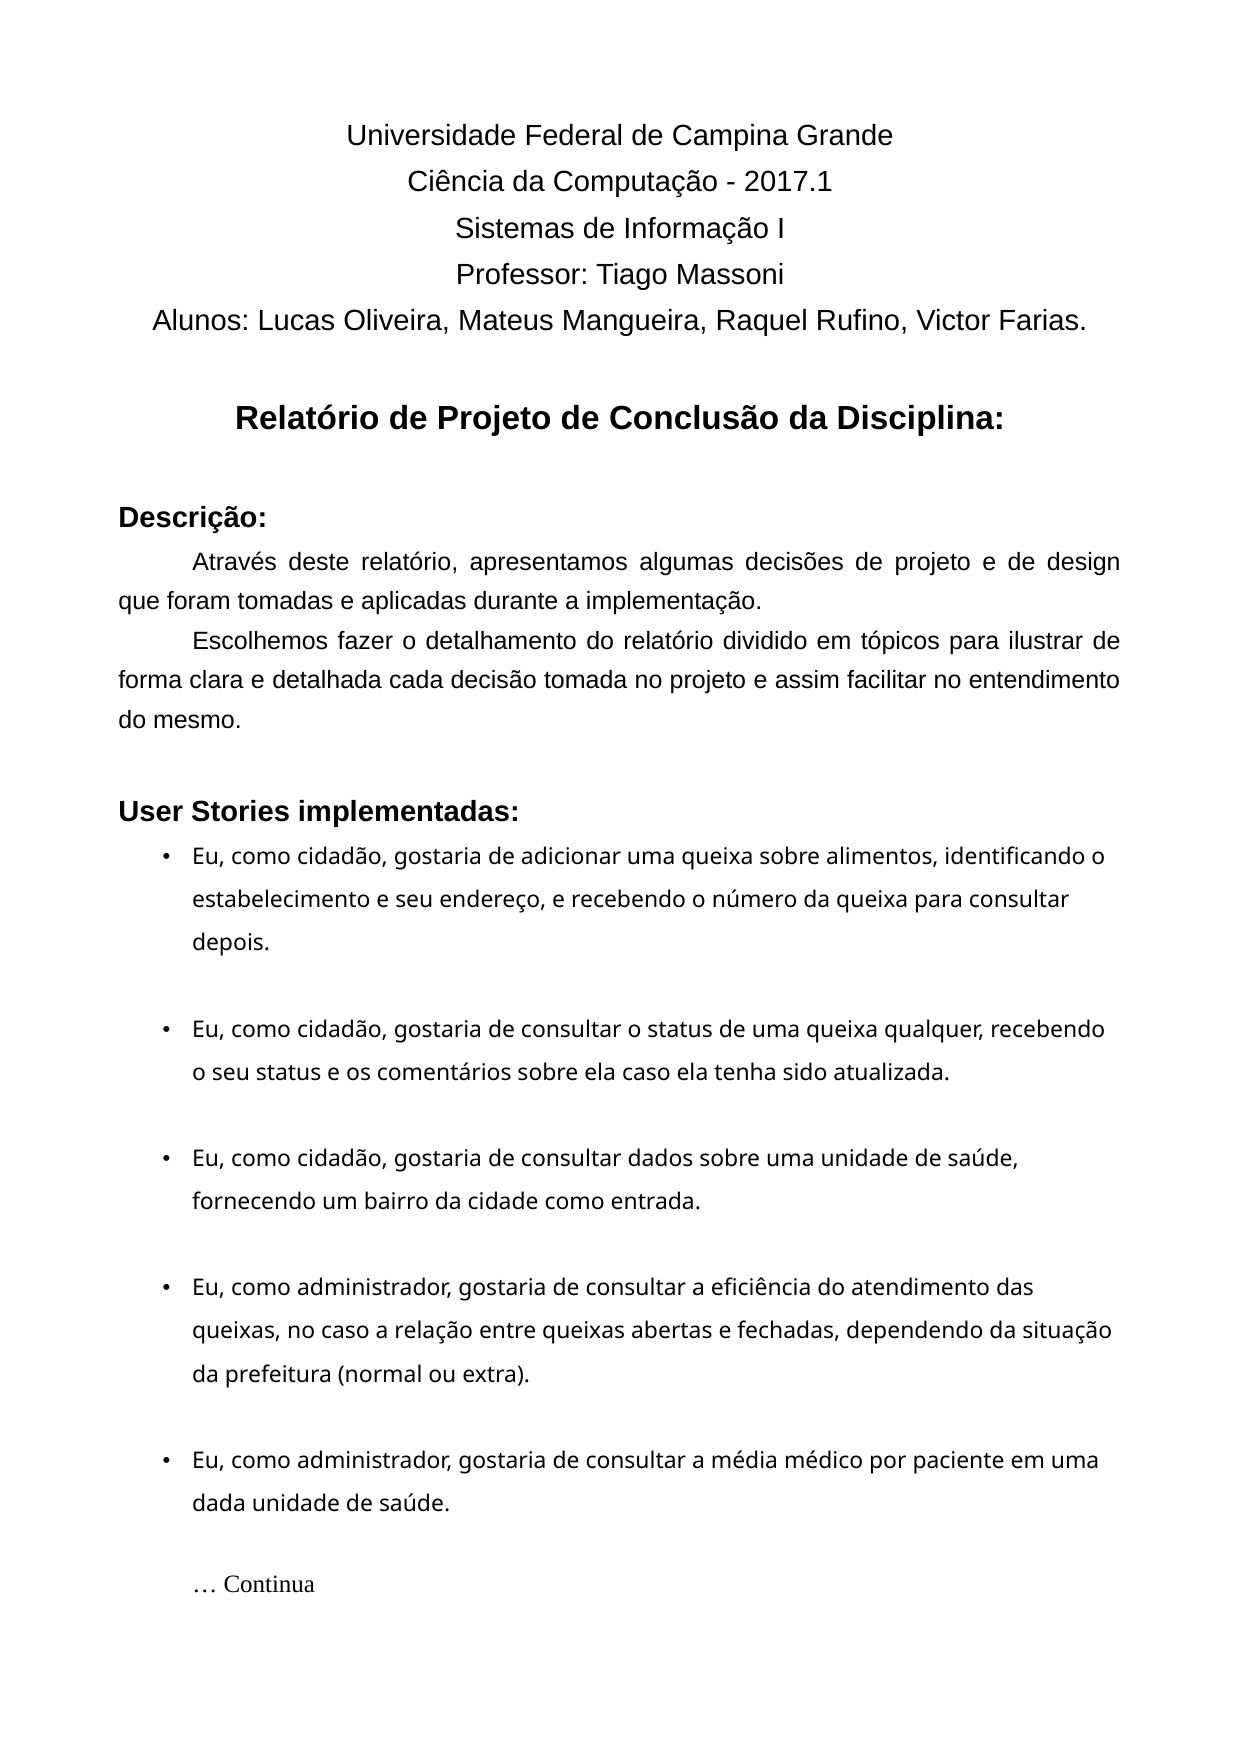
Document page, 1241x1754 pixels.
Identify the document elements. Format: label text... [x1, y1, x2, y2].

list Eu, como administrador, gostaria de consultar a média médico por paciente em uma dada unidade de saúde. [162, 1444, 1122, 1518]
list Eu, como cidadão, gostaria de consultar dados sobre uma unidade de saúde, fornecendo um bairro da cidade como entrada. [162, 1142, 1122, 1216]
list Eu, como administrador, gostaria de consultar a eficiência do atendimento das queixas, no caso a relação entre queixas abertas e fechadas, dependendo da situação da prefeitura (normal ou extra). [162, 1271, 1122, 1389]
text Escolhemos fazer o detalhamento do relatório dividido em tópicos para ilustrar de forma clara e detalhada cada decisão tomada no projeto e assim facilitar no entendimento do mesmo. [118, 626, 1122, 734]
text Através deste relatório, apresentamos algumas decisões de projeto e de design que foram tomadas e aplicadas durante a implementação. [118, 547, 1122, 615]
list Eu, como cidadão, gostaria de adicionar uma queixa sobre alimentos, identificando o estabelecimento e seu endereço, e recebendo o número da queixa para consultar depois. [162, 840, 1122, 957]
text Universidade Federal de Campina Grande [118, 118, 1122, 152]
list Eu, como cidadão, gostaria de consultar o status de uma queixa qualquer, recebendo o seu status e os comentários sobre ela caso ela tenha sido atualizada. [162, 1012, 1122, 1087]
text Professor: Tiago Massoni [118, 257, 1122, 290]
text Descrição: [118, 501, 1122, 534]
text Ciência da Computação - 2017.1 [118, 164, 1122, 198]
text User Stories implementadas: [118, 794, 1122, 827]
text Relatório de Projeto de Conclusão da Disciplina: [118, 398, 1122, 437]
text Alunos: Lucas Oliveira, Mateus Mangueira, Raquel Rufino, Victor Farias. [118, 303, 1122, 337]
text … Continua [118, 1569, 1122, 1598]
text Sistemas de Informação I [118, 211, 1122, 244]
